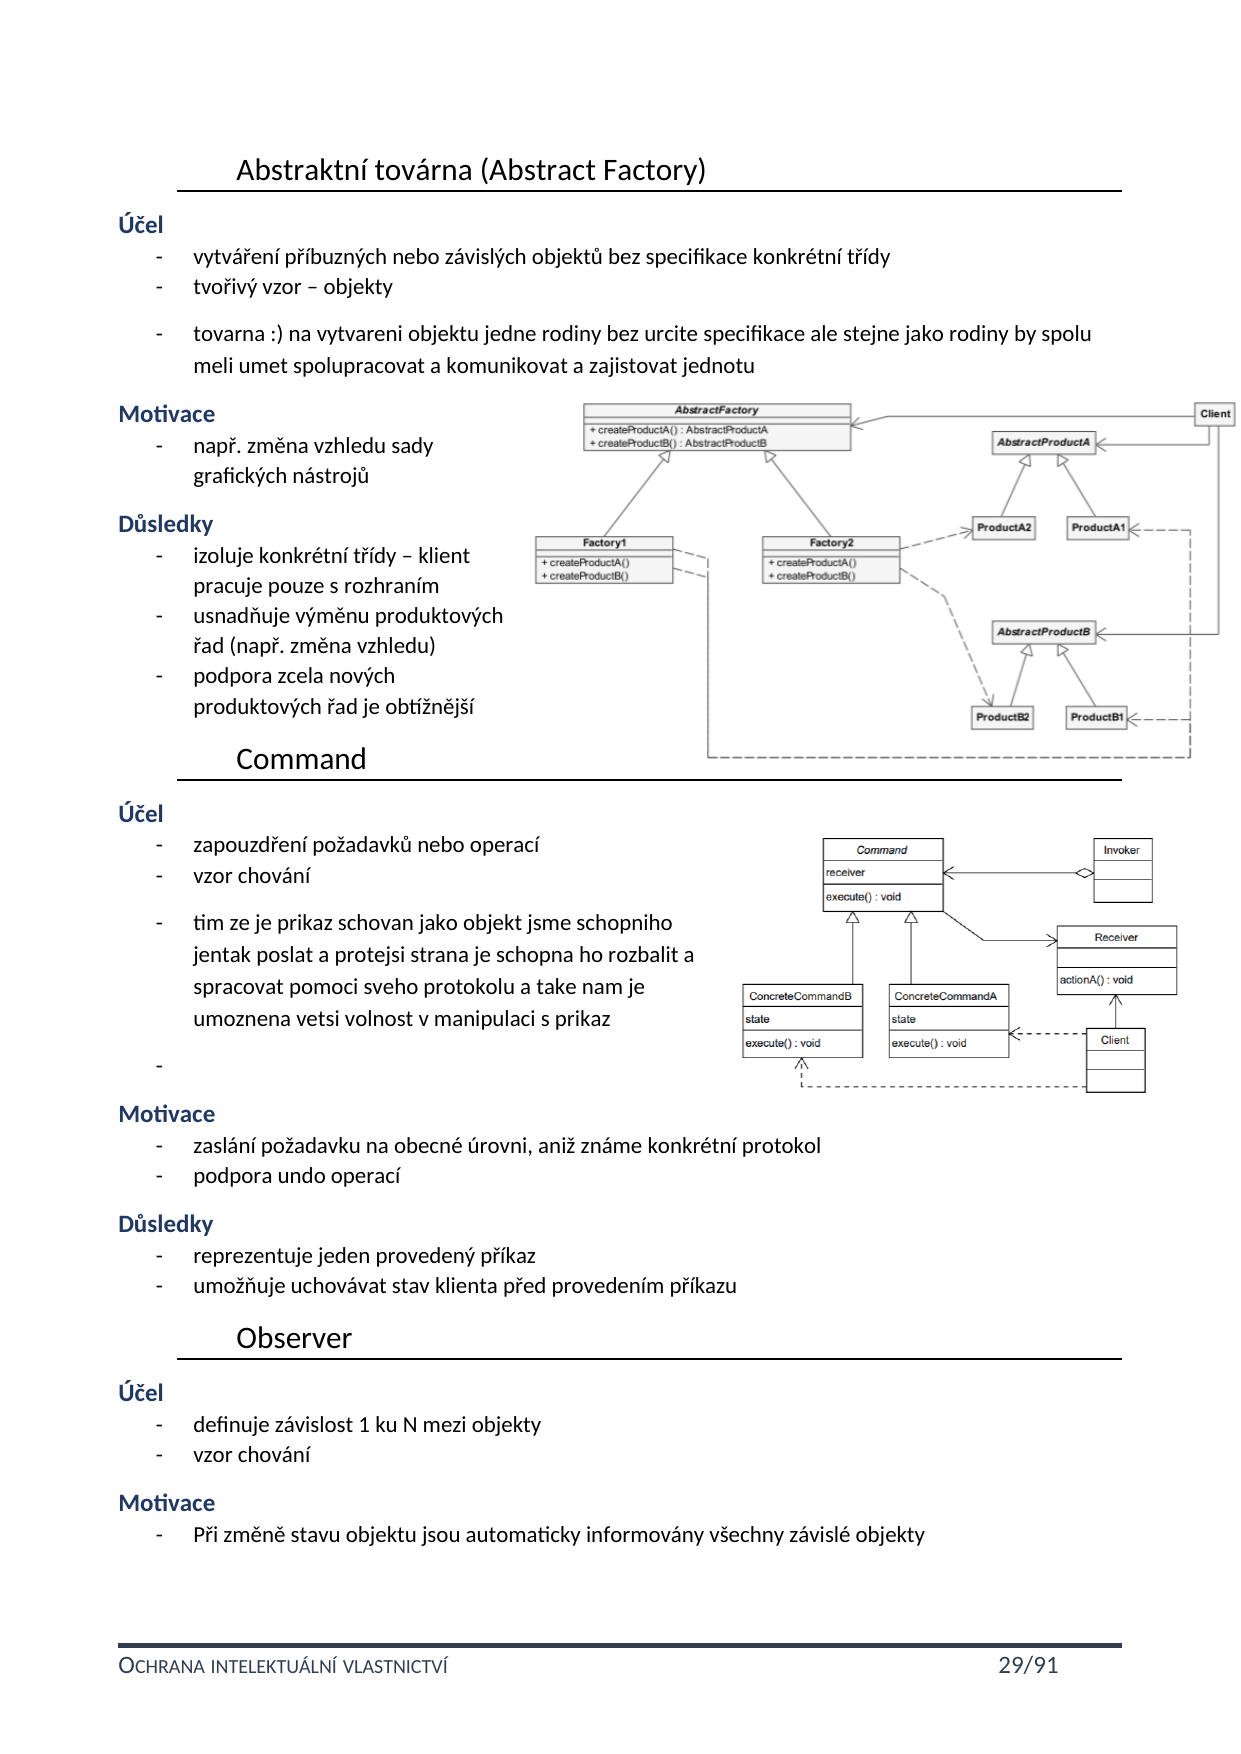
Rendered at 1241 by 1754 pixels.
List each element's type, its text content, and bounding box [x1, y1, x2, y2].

list vytváření příbuzných nebo závislých objektů bez specifikace konkrétní třídy [156, 242, 1122, 270]
list tovarna :) na vytvareni objektu jedne rodiny bez urcite specifikace ale stejne jako rodiny by spolu meli umet spolupracovat a komunikovat a zajistovat jednotu [156, 319, 1122, 379]
list tvořivý vzor – objekty [156, 272, 1122, 300]
subtitle Důsledky [118, 508, 527, 538]
subtitle Účel [118, 209, 1122, 239]
list podpora undo operací [156, 1161, 1122, 1189]
list vzor chování [156, 861, 739, 889]
list tim ze je prikaz schovan jako objekt jsme schopniho jentak poslat a protejsi strana je schopna ho rozbalit a spracovat pomoci sveho protokolu a take nam je umoznena vetsi volnost v manipulaci s prikaz [156, 908, 739, 1032]
subtitle Účel [118, 1377, 1122, 1407]
subtitle Abstraktní továrna (Abstract Factory) [177, 150, 1122, 190]
list vzor chování [156, 1440, 1122, 1468]
subtitle Observer [177, 1318, 1122, 1358]
list Při změně stavu objektu jsou automaticky informovány všechny závislé objekty [156, 1520, 1122, 1548]
subtitle Účel [118, 798, 1122, 828]
subtitle Motivace [118, 1487, 1122, 1517]
list zaslání požadavku na obecné úrovni, aniž známe konkrétní protokol [156, 1131, 1122, 1159]
list izoluje konkrétní třídy – klient pracuje pouze s rozhraním [156, 541, 527, 599]
list definuje závislost 1 ku N mezi objekty [156, 1410, 1122, 1438]
list zapouzdření požadavků nebo operací [156, 831, 1122, 859]
list reprezentuje jeden provedený příkaz [156, 1241, 1122, 1269]
picture [527, 397, 1240, 769]
list umožňuje uchovávat stav klienta před provedením příkazu [156, 1271, 1122, 1299]
subtitle Motivace [118, 1098, 1122, 1128]
subtitle Motivace [118, 398, 527, 428]
picture [739, 833, 1180, 1097]
list usnadňuje výměnu produktových řad (např. změna vzhledu) [156, 601, 527, 659]
subtitle Důsledky [118, 1208, 1122, 1238]
list podpora zcela nových produktových řad je obtížnější [156, 662, 527, 720]
list např. změna vzhledu sady grafických nástrojů [156, 431, 527, 489]
subtitle Command [177, 739, 1122, 779]
